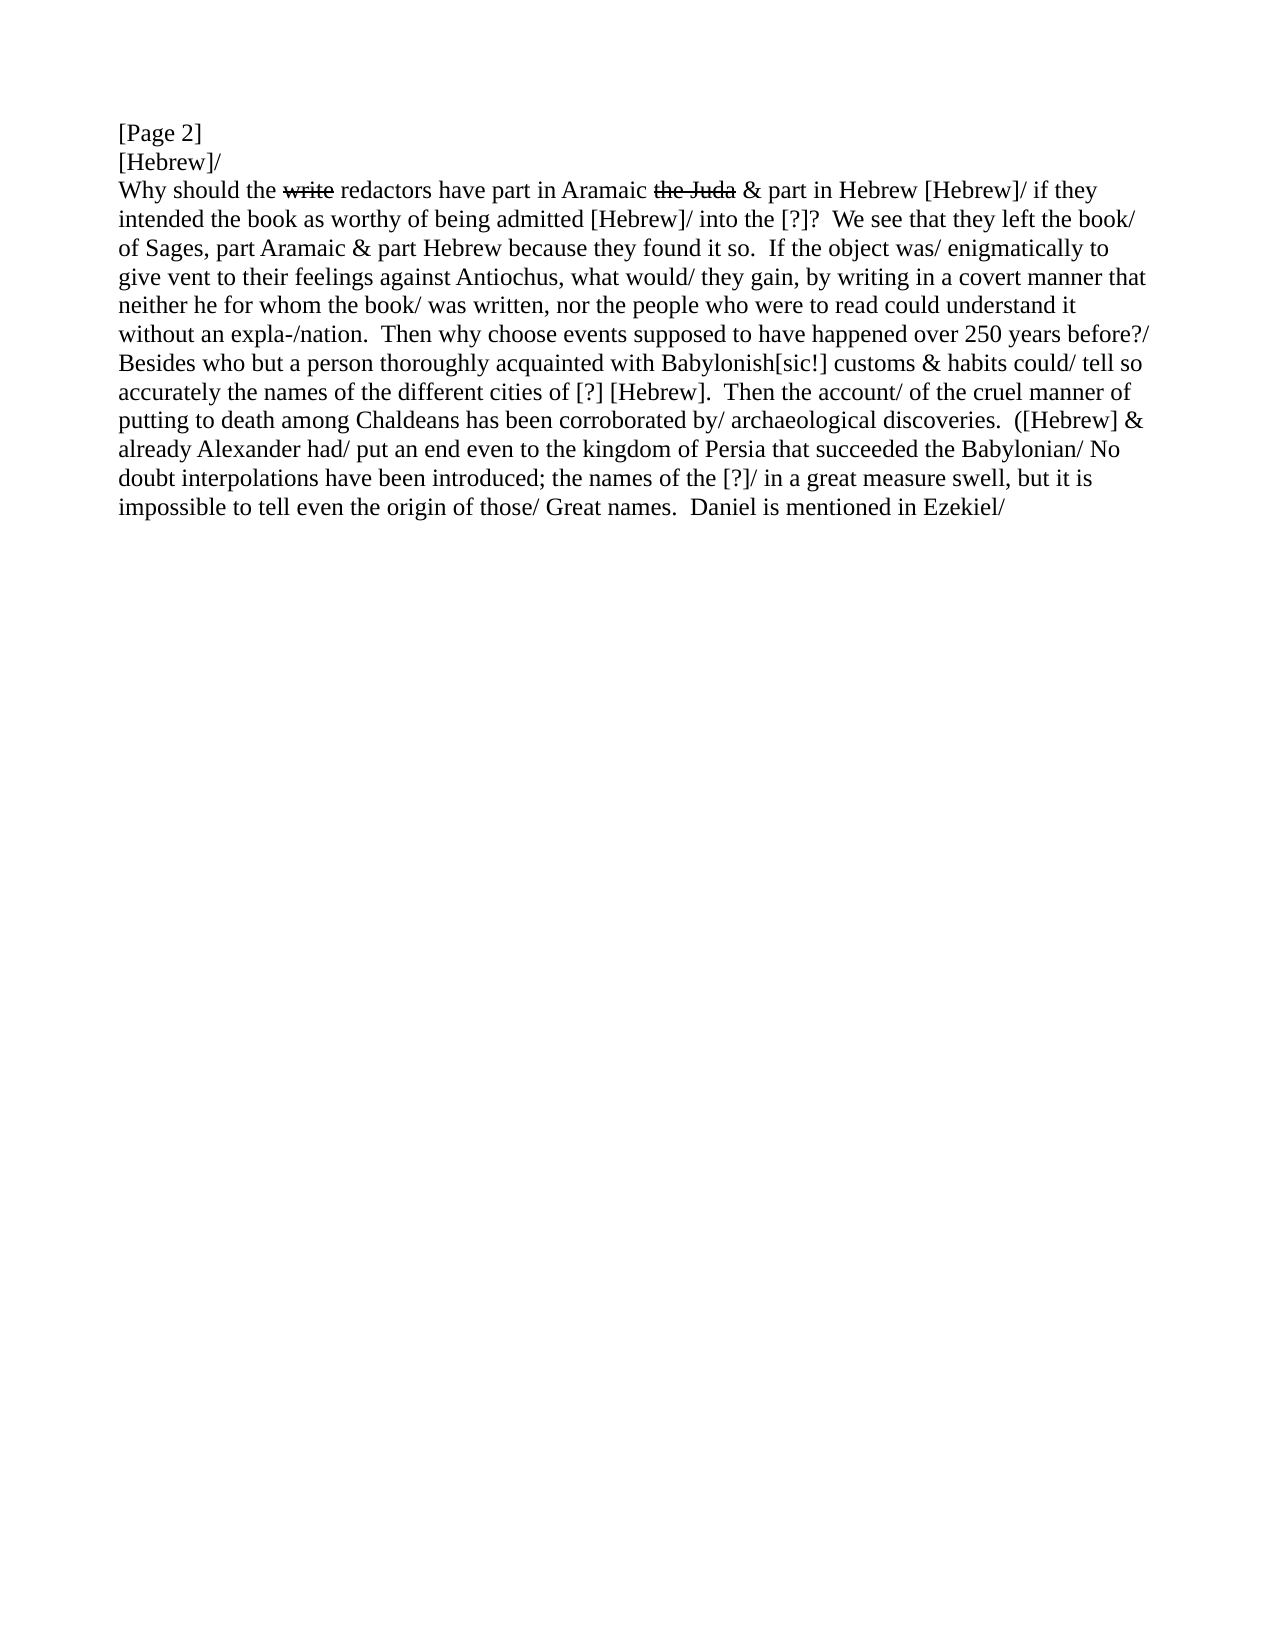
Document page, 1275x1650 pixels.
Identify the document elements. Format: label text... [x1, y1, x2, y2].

text [Page 2] [118, 118, 1157, 147]
text Why should the write redactors have part in Aramaic the Juda & part in Hebrew [Hebrew]/ if they intended the book as worthy of being admitted [Hebrew]/ into the [?]? We see that they left the book/ of Sages, part Aramaic & part Hebrew because they found it so. If the object was/ enigmatically to give vent to their feelings against Antiochus, what would/ they gain, by writing in a covert manner that neither he for whom the book/ was written, nor the people who were to read could understand it without an expla-/nation. Then why choose events supposed to have happened over 250 years before?/ Besides who but a person thoroughly acquainted with Babylonish[sic!] customs & habits could/ tell so accurately the names of the different cities of [?] [Hebrew]. Then the account/ of the cruel manner of putting to death among Chaldeans has been corroborated by/ archaeological discoveries. ([Hebrew] & already Alexander had/ put an end even to the kingdom of Persia that succeeded the Babylonian/ No doubt interpolations have been introduced; the names of the [?]/ in a great measure swell, but it is impossible to tell even the origin of those/ Great names. Daniel is mentioned in Ezekiel/ [118, 176, 1157, 521]
text [Hebrew]/ [118, 147, 1157, 176]
